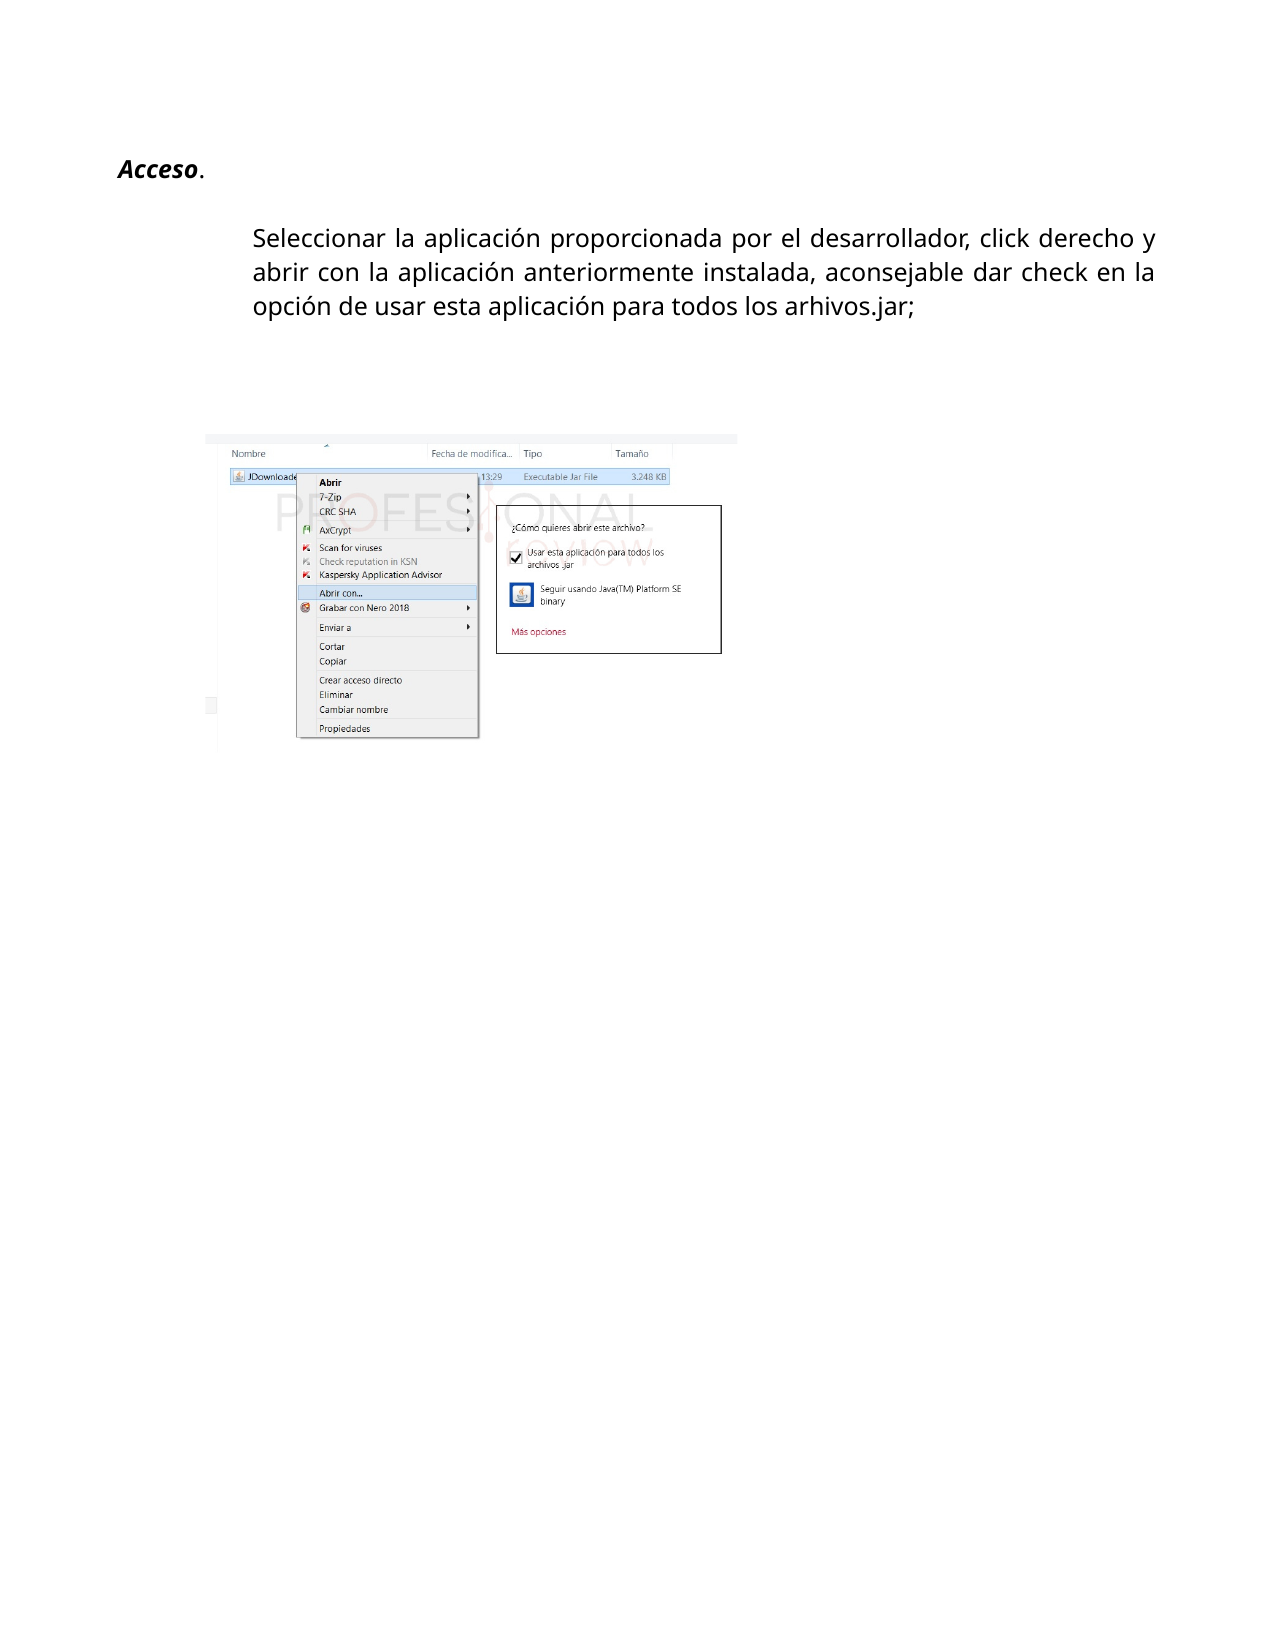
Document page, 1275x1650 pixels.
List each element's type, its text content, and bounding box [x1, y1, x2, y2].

picture [205, 434, 737, 756]
text Seleccionar la aplicación proporcionada por el desarrollador, click derecho y abrir con la aplicación anteriormente instalada, aconsejable dar check en la opción de usar esta aplicación para todos los arhivos.jar; [252, 220, 1157, 322]
text Acceso. [118, 152, 1157, 186]
